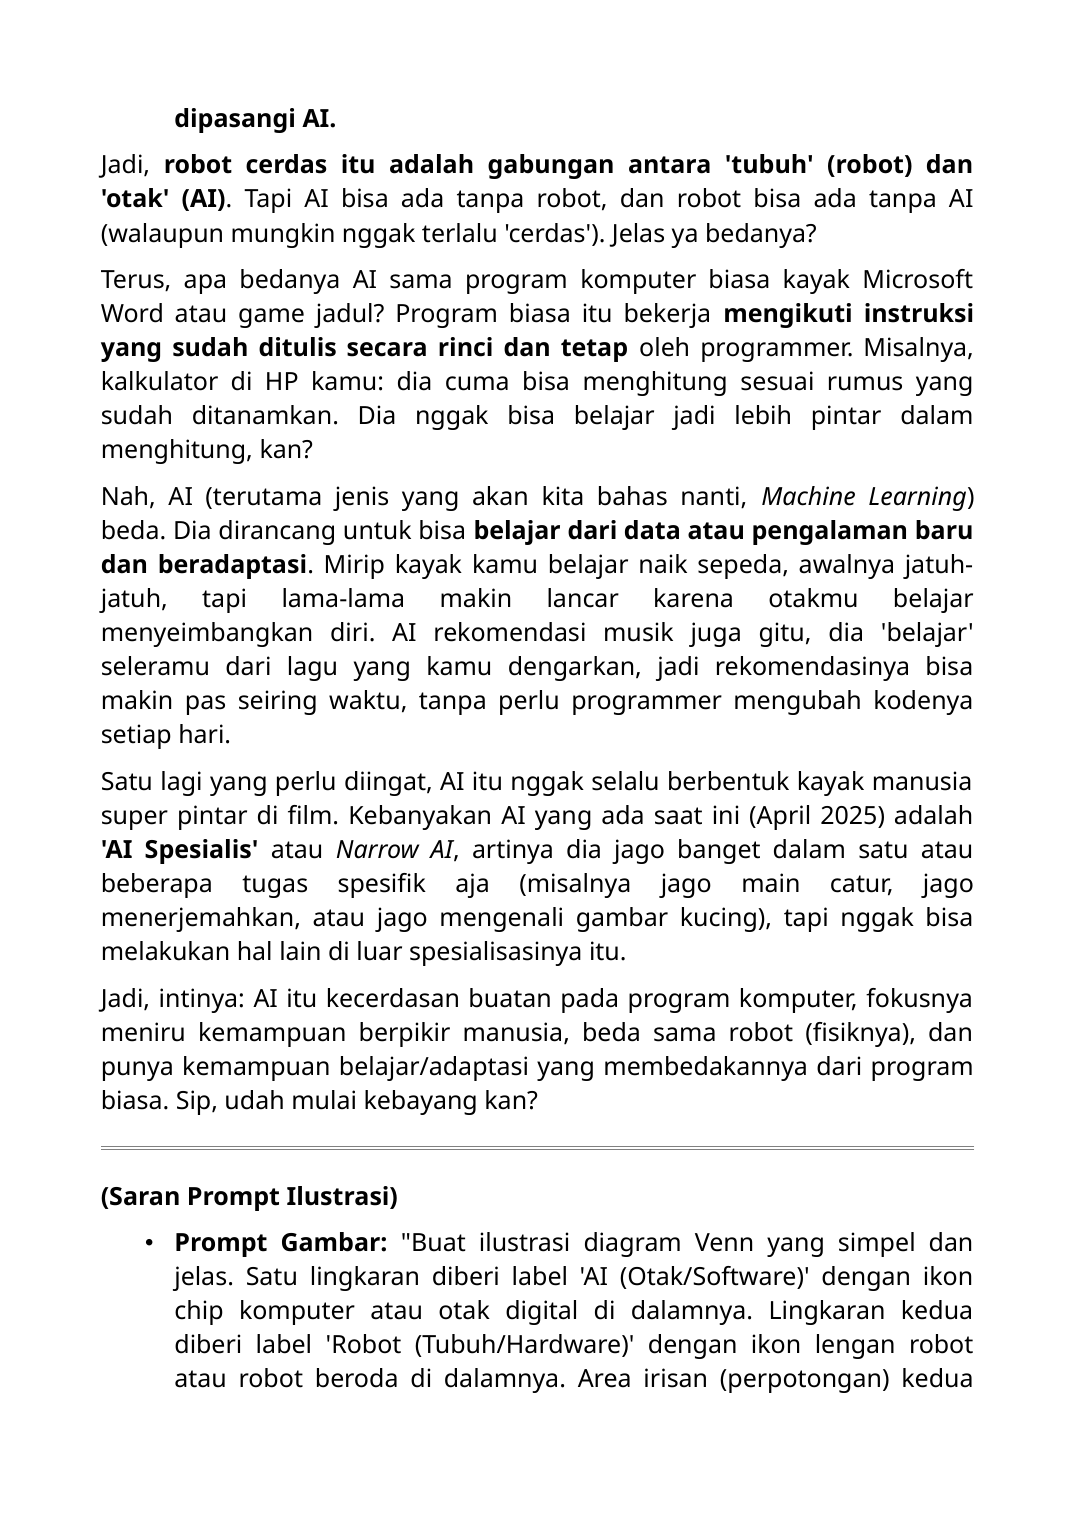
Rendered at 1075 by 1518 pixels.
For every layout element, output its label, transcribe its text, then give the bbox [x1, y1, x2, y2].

text Nah, AI (terutama jenis yang akan kita bahas nanti, Machine Learning) beda. Dia dirancang untuk bisa belajar dari data atau pengalaman baru dan beradaptasi. Mirip kayak kamu belajar naik sepeda, awalnya jatuh-jatuh, tapi lama-lama makin lancar karena otakmu belajar menyeimbangkan diri. AI rekomendasi musik juga gitu, dia 'belajar' seleramu dari lagu yang kamu dengarkan, jadi rekomendasinya bisa makin pas seiring waktu, tanpa perlu programmer mengubah kodenya setiap hari. [101, 479, 974, 751]
text Terus, apa bedanya AI sama program komputer biasa kayak Microsoft Word atau game jadul? Program biasa itu bekerja mengikuti instruksi yang sudah ditulis secara rinci dan tetap oleh programmer. Misalnya, kalkulator di HP kamu: dia cuma bisa menghitung sesuai rumus yang sudah ditanamkan. Dia nggak bisa belajar jadi lebih pintar dalam menghitung, kan? [101, 262, 974, 466]
text Jadi, robot cerdas itu adalah gabungan antara 'tubuh' (robot) dan 'otak' (AI). Tapi AI bisa ada tanpa robot, dan robot bisa ada tanpa AI (walaupun mungkin nggak terlalu 'cerdas'). Jelas ya bedanya? [101, 147, 974, 249]
list dipasangi AI. [145, 101, 974, 134]
text (Saran Prompt Ilustrasi) [101, 1178, 974, 1212]
text Satu lagi yang perlu diingat, AI itu nggak selalu berbentuk kayak manusia super pintar di film. Kebanyakan AI yang ada saat ini (April 2025) adalah 'AI Spesialis' atau Narrow AI, artinya dia jago banget dalam satu atau beberapa tugas spesifik aja (misalnya jago main catur, jago menerjemahkan, atau jago mengenali gambar kucing), tapi nggak bisa melakukan hal lain di luar spesialisasinya itu. [101, 764, 974, 968]
text Jadi, intinya: AI itu kecerdasan buatan pada program komputer, fokusnya meniru kemampuan berpikir manusia, beda sama robot (fisiknya), dan punya kemampuan belajar/adaptasi yang membedakannya dari program biasa. Sip, udah mulai kebayang kan? [101, 981, 974, 1117]
list Prompt Gambar: "Buat ilustrasi diagram Venn yang simpel dan jelas. Satu lingkaran diberi label 'AI (Otak/Software)' dengan ikon chip komputer atau otak digital di dalamnya. Lingkaran kedua diberi label 'Robot (Tubuh/Hardware)' dengan ikon lengan robot atau robot beroda di dalamnya. Area irisan (perpotongan) kedua [145, 1225, 974, 1395]
